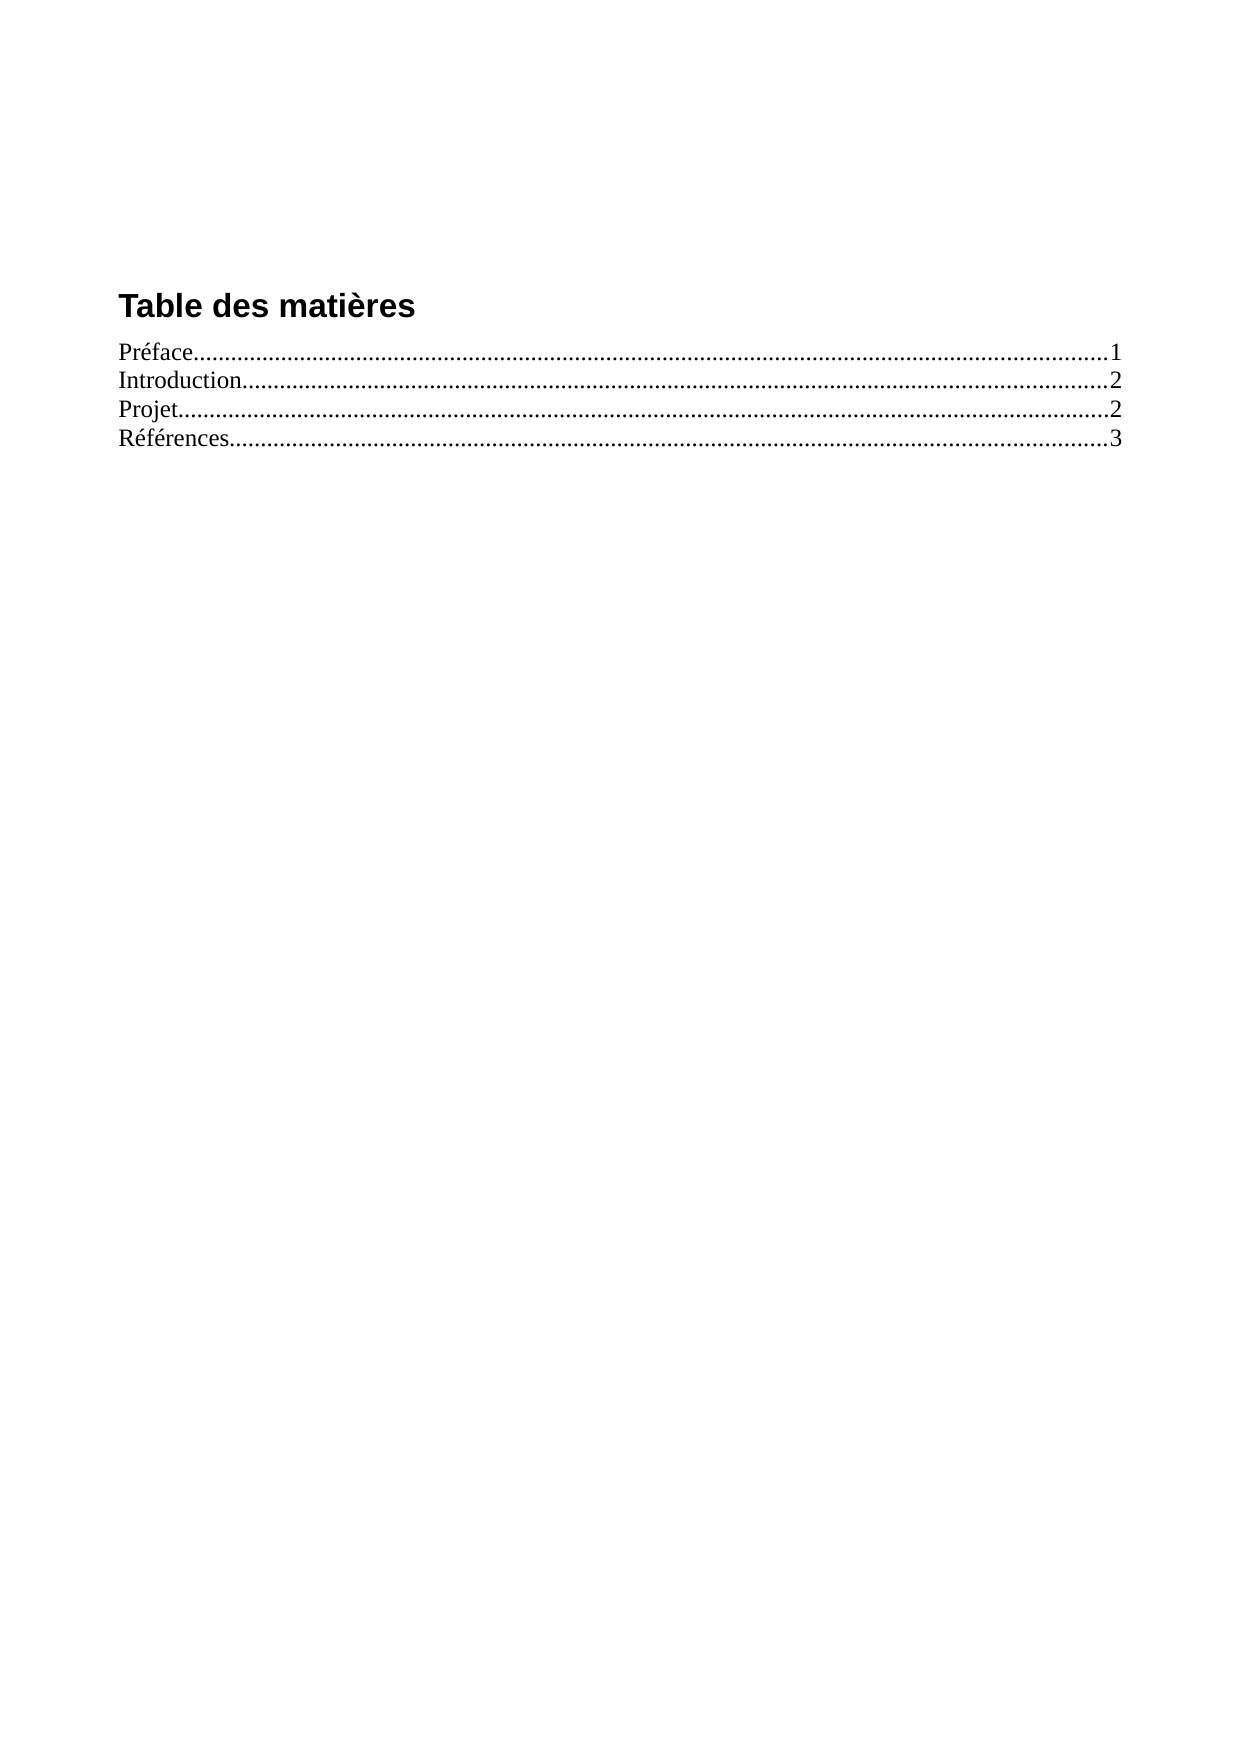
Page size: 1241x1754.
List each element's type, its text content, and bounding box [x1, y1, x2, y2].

text Projet 2 [118, 394, 1122, 423]
subtitle Table des matières [118, 286, 1122, 324]
text Références 3 [118, 423, 1122, 452]
text Introduction 2 [118, 366, 1122, 394]
text ­ [118, 166, 1122, 194]
text Préface 1 [118, 337, 1122, 366]
